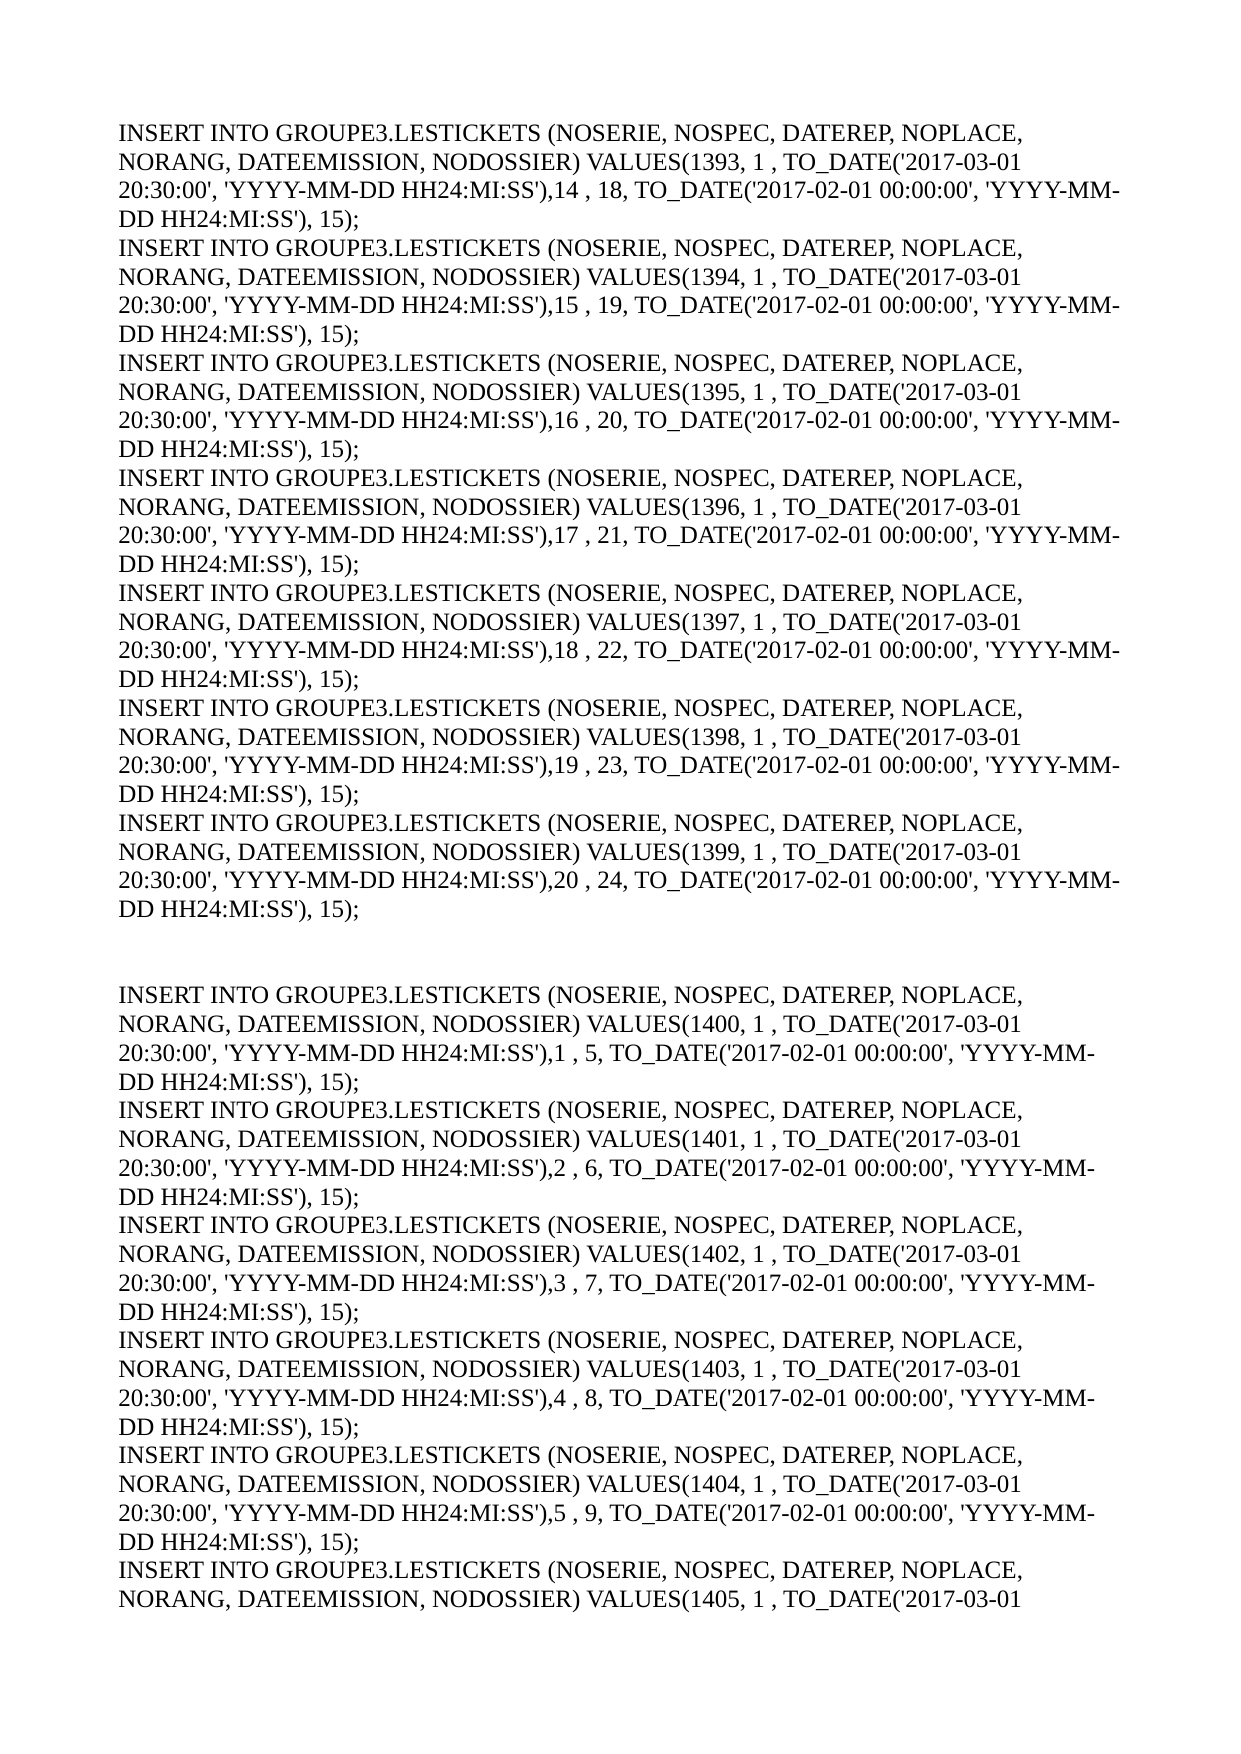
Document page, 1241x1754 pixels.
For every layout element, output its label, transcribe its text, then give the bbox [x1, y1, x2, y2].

text INSERT INTO GROUPE3.LESTICKETS (NOSERIE, NOSPEC, DATEREP, NOPLACE, NORANG, DATEEMISSION, NODOSSIER) VALUES(1401, 1 , TO_DATE('2017-03-01 20:30:00', 'YYYY-MM-DD HH24:MI:SS'),2 , 6, TO_DATE('2017-02-01 00:00:00', 'YYYY-MM-DD HH24:MI:SS'), 15); [118, 1096, 1122, 1211]
text INSERT INTO GROUPE3.LESTICKETS (NOSERIE, NOSPEC, DATEREP, NOPLACE, NORANG, DATEEMISSION, NODOSSIER) VALUES(1394, 1 , TO_DATE('2017-03-01 20:30:00', 'YYYY-MM-DD HH24:MI:SS'),15 , 19, TO_DATE('2017-02-01 00:00:00', 'YYYY-MM-DD HH24:MI:SS'), 15); [118, 233, 1122, 348]
text INSERT INTO GROUPE3.LESTICKETS (NOSERIE, NOSPEC, DATEREP, NOPLACE, NORANG, DATEEMISSION, NODOSSIER) VALUES(1402, 1 , TO_DATE('2017-03-01 20:30:00', 'YYYY-MM-DD HH24:MI:SS'),3 , 7, TO_DATE('2017-02-01 00:00:00', 'YYYY-MM-DD HH24:MI:SS'), 15); [118, 1211, 1122, 1326]
text INSERT INTO GROUPE3.LESTICKETS (NOSERIE, NOSPEC, DATEREP, NOPLACE, NORANG, DATEEMISSION, NODOSSIER) VALUES(1399, 1 , TO_DATE('2017-03-01 20:30:00', 'YYYY-MM-DD HH24:MI:SS'),20 , 24, TO_DATE('2017-02-01 00:00:00', 'YYYY-MM-DD HH24:MI:SS'), 15); [118, 808, 1122, 923]
text INSERT INTO GROUPE3.LESTICKETS (NOSERIE, NOSPEC, DATEREP, NOPLACE, NORANG, DATEEMISSION, NODOSSIER) VALUES(1398, 1 , TO_DATE('2017-03-01 20:30:00', 'YYYY-MM-DD HH24:MI:SS'),19 , 23, TO_DATE('2017-02-01 00:00:00', 'YYYY-MM-DD HH24:MI:SS'), 15); [118, 693, 1122, 808]
text INSERT INTO GROUPE3.LESTICKETS (NOSERIE, NOSPEC, DATEREP, NOPLACE, NORANG, DATEEMISSION, NODOSSIER) VALUES(1393, 1 , TO_DATE('2017-03-01 20:30:00', 'YYYY-MM-DD HH24:MI:SS'),14 , 18, TO_DATE('2017-02-01 00:00:00', 'YYYY-MM-DD HH24:MI:SS'), 15); [118, 118, 1122, 233]
text INSERT INTO GROUPE3.LESTICKETS (NOSERIE, NOSPEC, DATEREP, NOPLACE, NORANG, DATEEMISSION, NODOSSIER) VALUES(1396, 1 , TO_DATE('2017-03-01 20:30:00', 'YYYY-MM-DD HH24:MI:SS'),17 , 21, TO_DATE('2017-02-01 00:00:00', 'YYYY-MM-DD HH24:MI:SS'), 15); [118, 463, 1122, 578]
text INSERT INTO GROUPE3.LESTICKETS (NOSERIE, NOSPEC, DATEREP, NOPLACE, NORANG, DATEEMISSION, NODOSSIER) VALUES(1397, 1 , TO_DATE('2017-03-01 20:30:00', 'YYYY-MM-DD HH24:MI:SS'),18 , 22, TO_DATE('2017-02-01 00:00:00', 'YYYY-MM-DD HH24:MI:SS'), 15); [118, 578, 1122, 693]
text INSERT INTO GROUPE3.LESTICKETS (NOSERIE, NOSPEC, DATEREP, NOPLACE, NORANG, DATEEMISSION, NODOSSIER) VALUES(1405, 1 , TO_DATE('2017-03-01 [118, 1556, 1122, 1613]
text INSERT INTO GROUPE3.LESTICKETS (NOSERIE, NOSPEC, DATEREP, NOPLACE, NORANG, DATEEMISSION, NODOSSIER) VALUES(1403, 1 , TO_DATE('2017-03-01 20:30:00', 'YYYY-MM-DD HH24:MI:SS'),4 , 8, TO_DATE('2017-02-01 00:00:00', 'YYYY-MM-DD HH24:MI:SS'), 15); [118, 1326, 1122, 1441]
text INSERT INTO GROUPE3.LESTICKETS (NOSERIE, NOSPEC, DATEREP, NOPLACE, NORANG, DATEEMISSION, NODOSSIER) VALUES(1404, 1 , TO_DATE('2017-03-01 20:30:00', 'YYYY-MM-DD HH24:MI:SS'),5 , 9, TO_DATE('2017-02-01 00:00:00', 'YYYY-MM-DD HH24:MI:SS'), 15); [118, 1441, 1122, 1556]
text INSERT INTO GROUPE3.LESTICKETS (NOSERIE, NOSPEC, DATEREP, NOPLACE, NORANG, DATEEMISSION, NODOSSIER) VALUES(1400, 1 , TO_DATE('2017-03-01 20:30:00', 'YYYY-MM-DD HH24:MI:SS'),1 , 5, TO_DATE('2017-02-01 00:00:00', 'YYYY-MM-DD HH24:MI:SS'), 15); [118, 981, 1122, 1096]
text INSERT INTO GROUPE3.LESTICKETS (NOSERIE, NOSPEC, DATEREP, NOPLACE, NORANG, DATEEMISSION, NODOSSIER) VALUES(1395, 1 , TO_DATE('2017-03-01 20:30:00', 'YYYY-MM-DD HH24:MI:SS'),16 , 20, TO_DATE('2017-02-01 00:00:00', 'YYYY-MM-DD HH24:MI:SS'), 15); [118, 348, 1122, 463]
